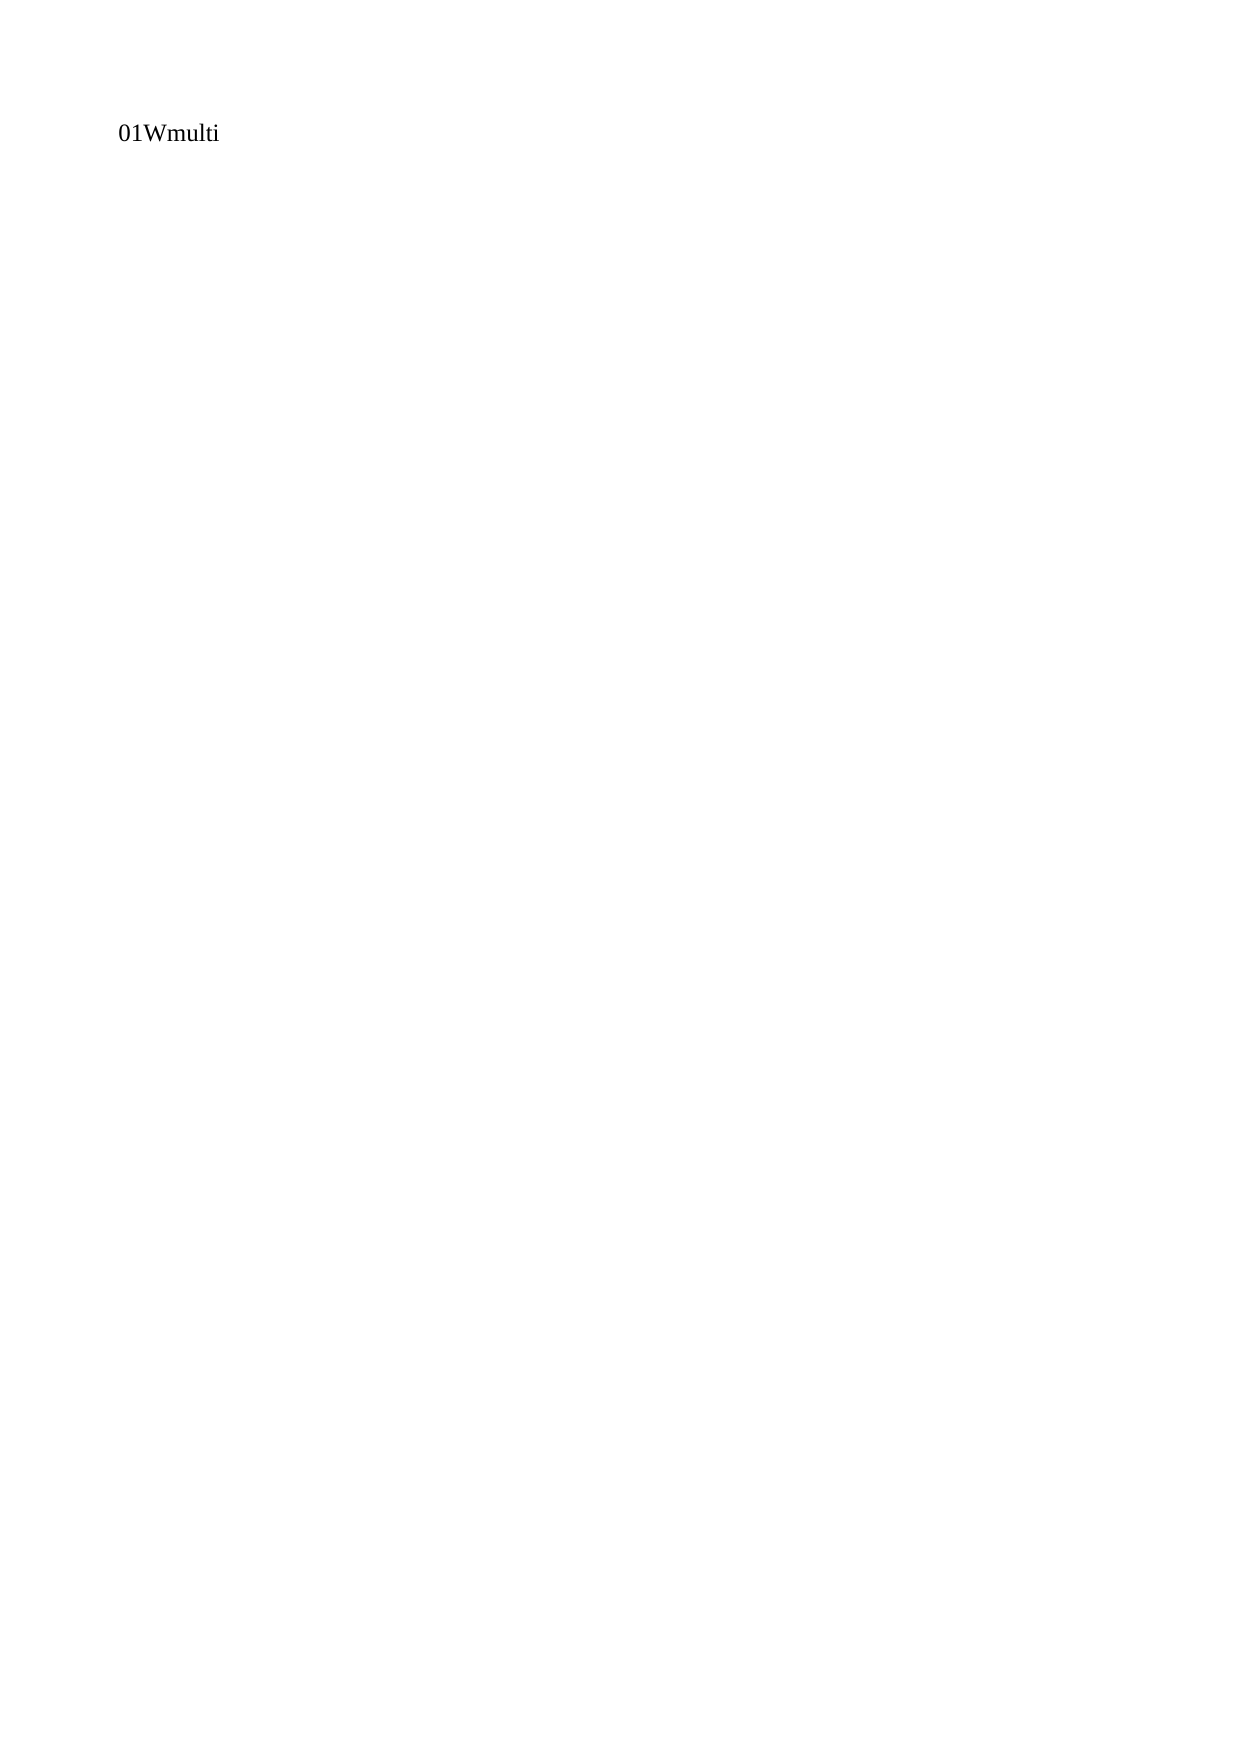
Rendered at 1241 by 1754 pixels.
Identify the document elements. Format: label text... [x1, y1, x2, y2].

text 01Wmulti [118, 118, 1122, 147]
